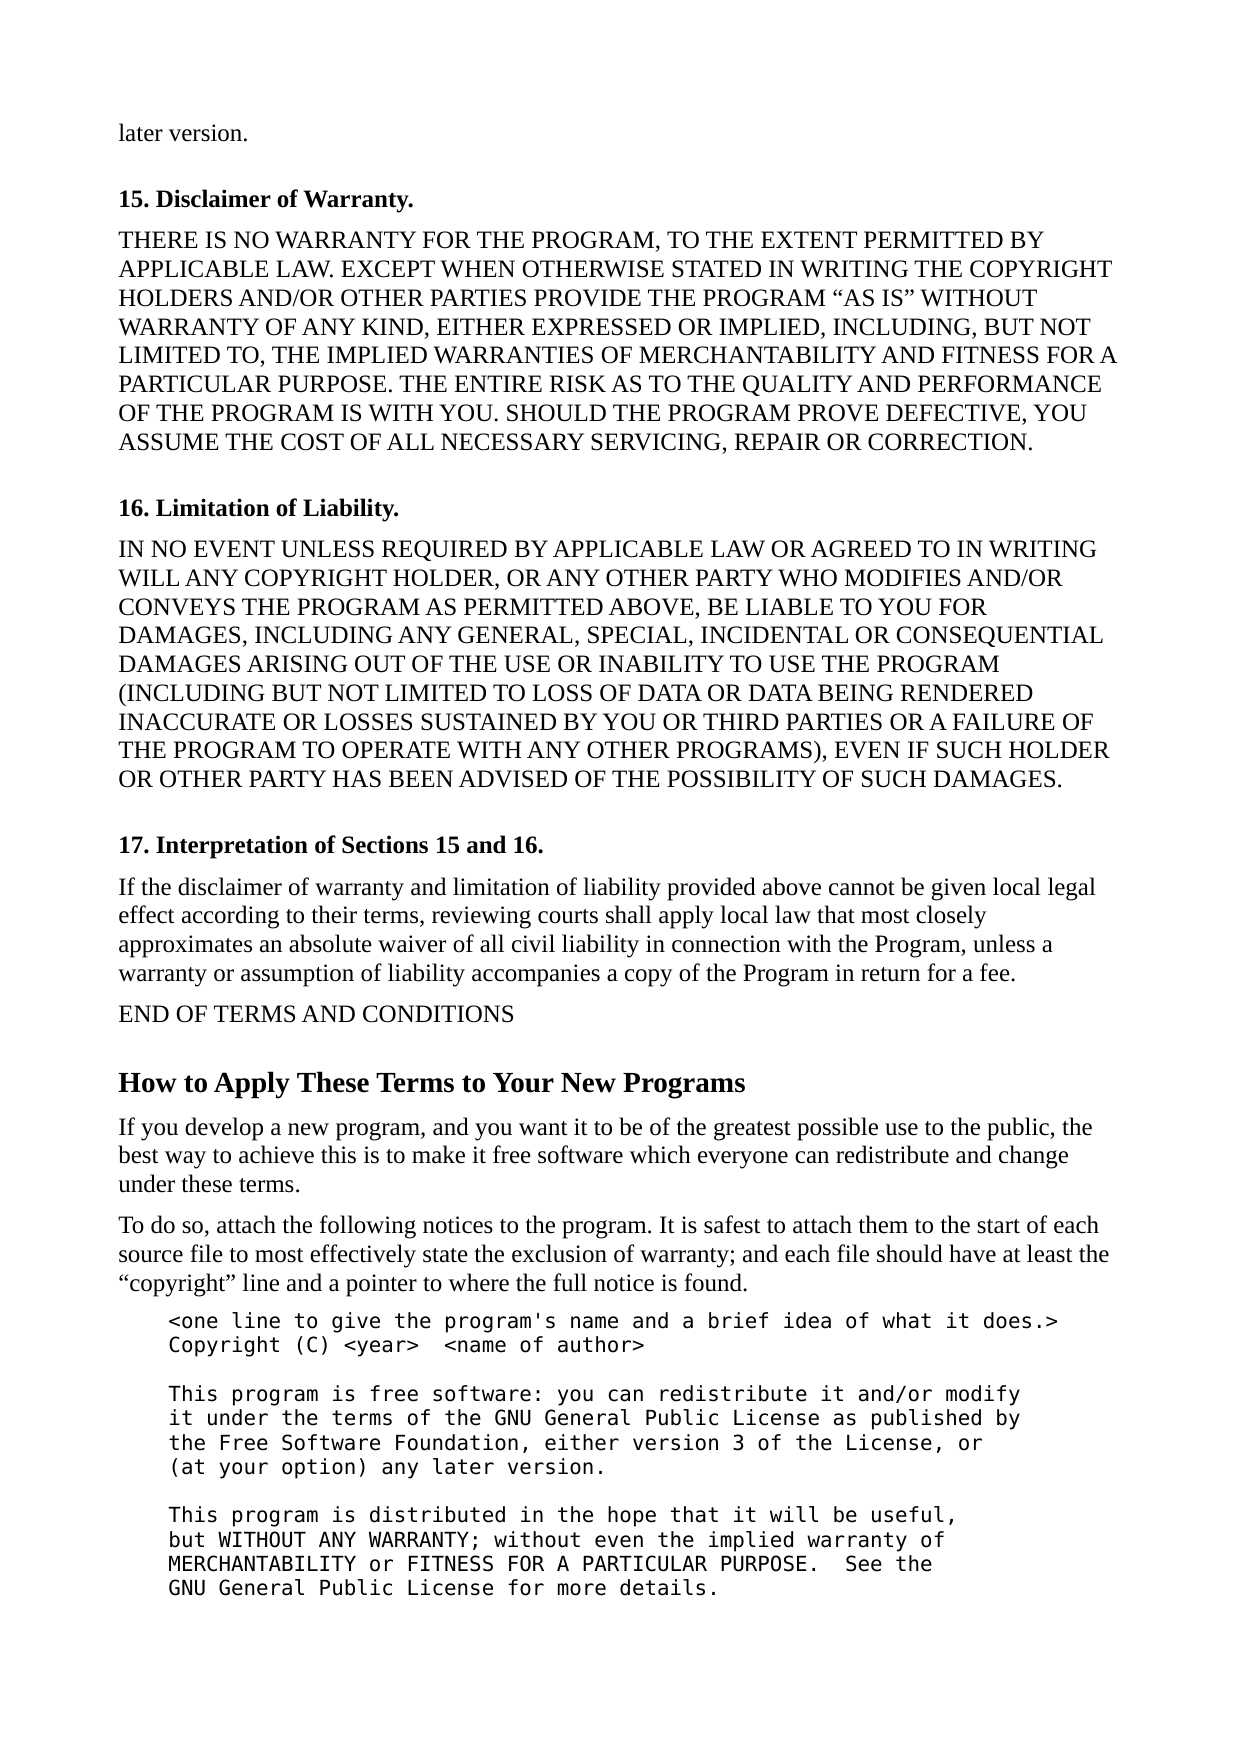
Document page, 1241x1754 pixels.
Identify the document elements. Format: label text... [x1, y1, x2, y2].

text it under the terms of the GNU General Public License as published by [118, 1406, 1122, 1431]
text END OF TERMS AND CONDITIONS [118, 999, 1122, 1028]
text <one line to give the program's name and a brief idea of what it does.> [118, 1309, 1122, 1333]
subtitle 16. Limitation of Liability. [118, 493, 1122, 522]
text Copyright (C) <year> <name of author> [118, 1333, 1122, 1358]
text (at your option) any later version. [118, 1455, 1122, 1479]
text If you develop a new program, and you want it to be of the greatest possible use to the public, the best way to achieve this is to make it free software which everyone can redistribute and change under these terms. [118, 1112, 1122, 1198]
text MERCHANTABILITY or FITNESS FOR A PARTICULAR PURPOSE. See the [118, 1552, 1122, 1576]
text To do so, attach the following notices to the program. It is safest to attach them to the start of each source file to most effectively state the exclusion of warranty; and each file should have at least the “copyright” line and a pointer to where the full notice is found. [118, 1210, 1122, 1297]
text This program is free software: you can redistribute it and/or modify [118, 1382, 1122, 1406]
text IN NO EVENT UNLESS REQUIRED BY APPLICABLE LAW OR AGREED TO IN WRITING WILL ANY COPYRIGHT HOLDER, OR ANY OTHER PARTY WHO MODIFIES AND/OR CONVEYS THE PROGRAM AS PERMITTED ABOVE, BE LIABLE TO YOU FOR DAMAGES, INCLUDING ANY GENERAL, SPECIAL, INCIDENTAL OR CONSEQUENTIAL DAMAGES ARISING OUT OF THE USE OR INABILITY TO USE THE PROGRAM (INCLUDING BUT NOT LIMITED TO LOSS OF DATA OR DATA BEING RENDERED INACCURATE OR LOSSES SUSTAINED BY YOU OR THIRD PARTIES OR A FAILURE OF THE PROGRAM TO OPERATE WITH ANY OTHER PROGRAMS), EVEN IF SUCH HOLDER OR OTHER PARTY HAS BEEN ADVISED OF THE POSSIBILITY OF SUCH DAMAGES. [118, 534, 1122, 793]
subtitle 15. Disclaimer of Warranty. [118, 184, 1122, 213]
text GNU General Public License for more details. [118, 1576, 1122, 1600]
text THERE IS NO WARRANTY FOR THE PROGRAM, TO THE EXTENT PERMITTED BY APPLICABLE LAW. EXCEPT WHEN OTHERWISE STATED IN WRITING THE COPYRIGHT HOLDERS AND/OR OTHER PARTIES PROVIDE THE PROGRAM “AS IS” WITHOUT WARRANTY OF ANY KIND, EITHER EXPRESSED OR IMPLIED, INCLUDING, BUT NOT LIMITED TO, THE IMPLIED WARRANTIES OF MERCHANTABILITY AND FITNESS FOR A PARTICULAR PURPOSE. THE ENTIRE RISK AS TO THE QUALITY AND PERFORMANCE OF THE PROGRAM IS WITH YOU. SHOULD THE PROGRAM PROVE DEFECTIVE, YOU ASSUME THE COST OF ALL NECESSARY SERVICING, REPAIR OR CORRECTION. [118, 226, 1122, 456]
text later version. [118, 118, 1122, 147]
text the Free Software Foundation, either version 3 of the License, or [118, 1431, 1122, 1455]
subtitle How to Apply These Terms to Your New Programs [118, 1066, 1122, 1099]
text but WITHOUT ANY WARRANTY; without even the implied warranty of [118, 1528, 1122, 1552]
text If the disclaimer of warranty and limitation of liability provided above cannot be given local legal effect according to their terms, reviewing courts shall apply local law that most closely approximates an absolute waiver of all civil liability in connection with the Program, unless a warranty or assumption of liability accompanies a copy of the Program in return for a fee. [118, 872, 1122, 987]
text This program is distributed in the hope that it will be useful, [118, 1503, 1122, 1528]
subtitle 17. Interpretation of Sections 15 and 16. [118, 831, 1122, 859]
